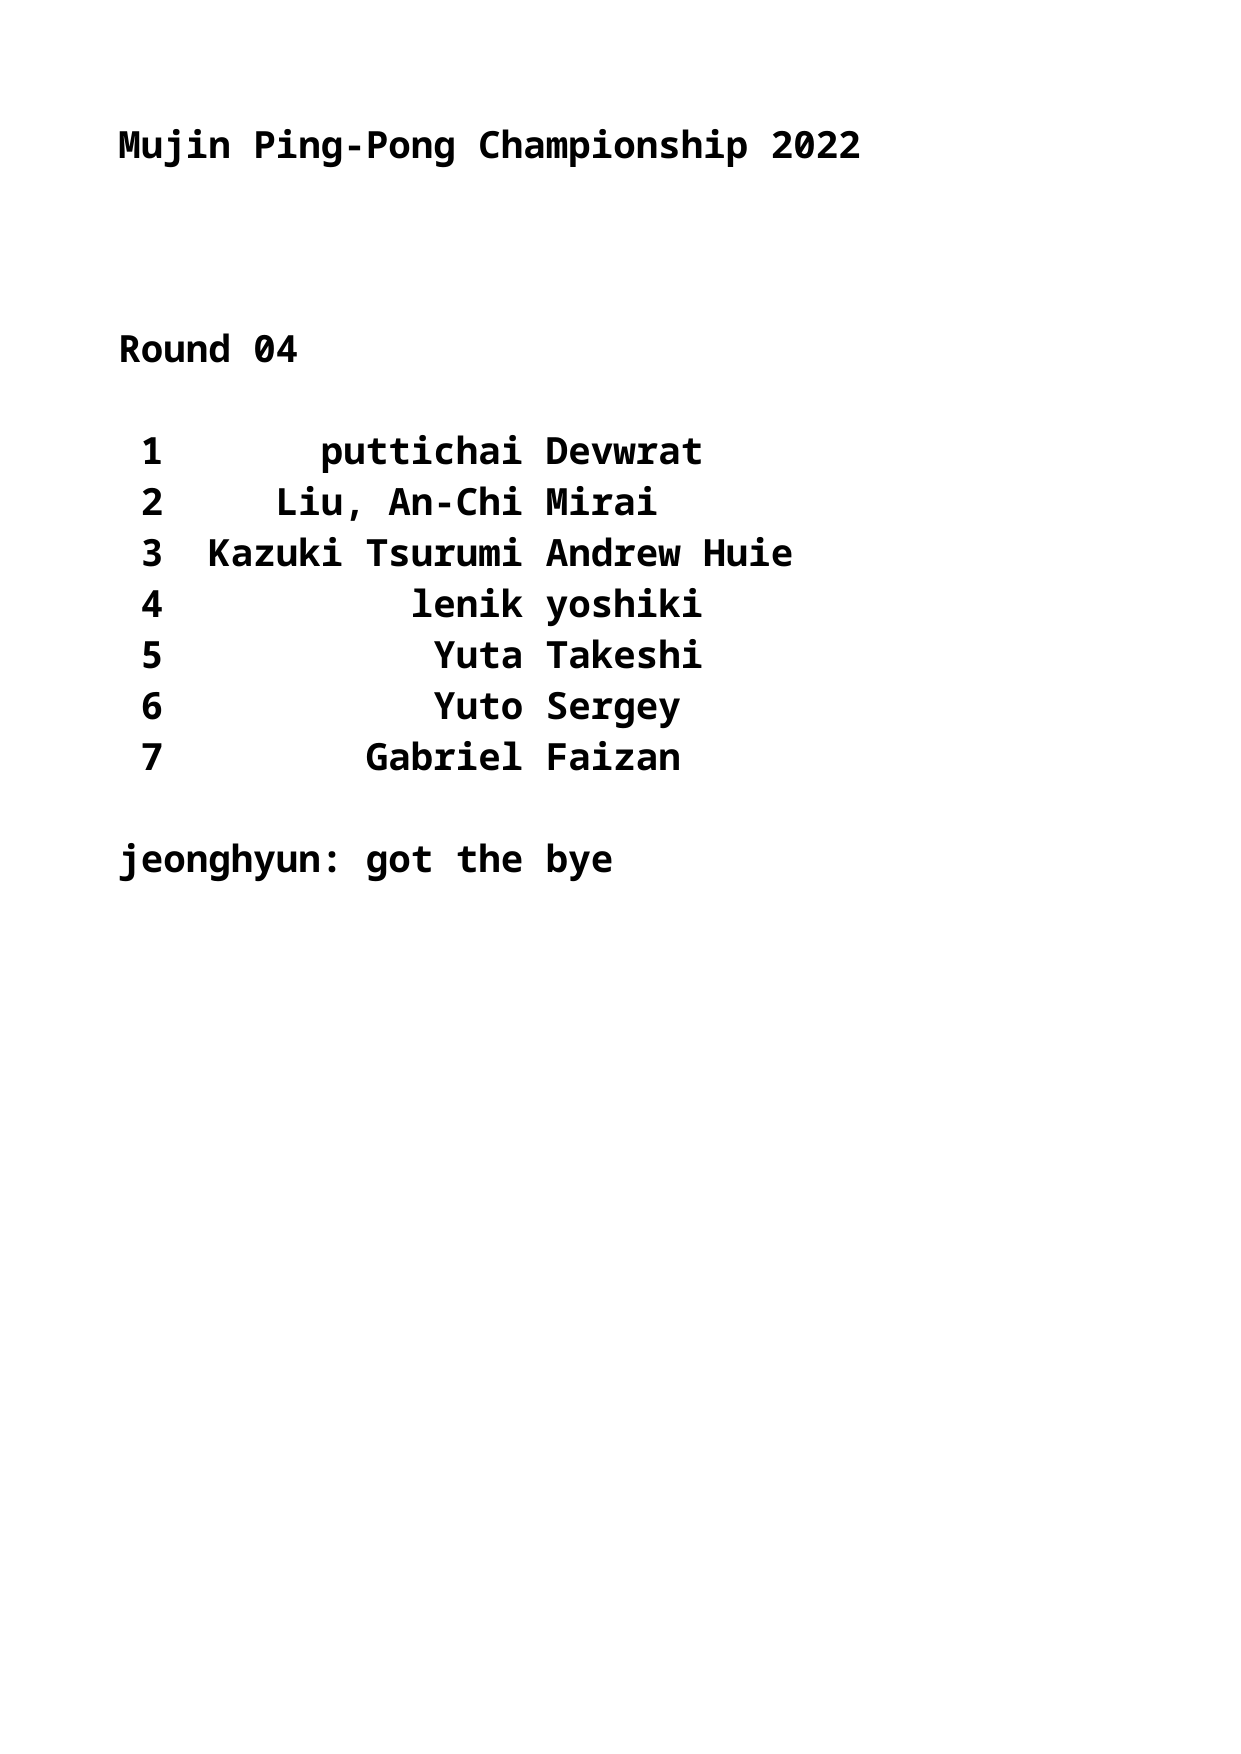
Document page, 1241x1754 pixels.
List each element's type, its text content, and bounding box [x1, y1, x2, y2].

text 2 Liu, An-Chi Mirai [118, 475, 1122, 526]
text 5 Yuta Takeshi [118, 628, 1122, 679]
text 6 Yuto Sergey [118, 679, 1122, 731]
text 7 Gabriel Faizan [118, 731, 1122, 782]
text jeonghyun: got the bye [118, 833, 1122, 884]
text Mujin Ping-Pong Championship 2022 [118, 118, 1122, 169]
text 1 puttichai Devwrat [118, 424, 1122, 475]
text 3 Kazuki Tsurumi Andrew Huie [118, 526, 1122, 577]
text Round 04 [118, 322, 1122, 373]
text 4 lenik yoshiki [118, 577, 1122, 628]
